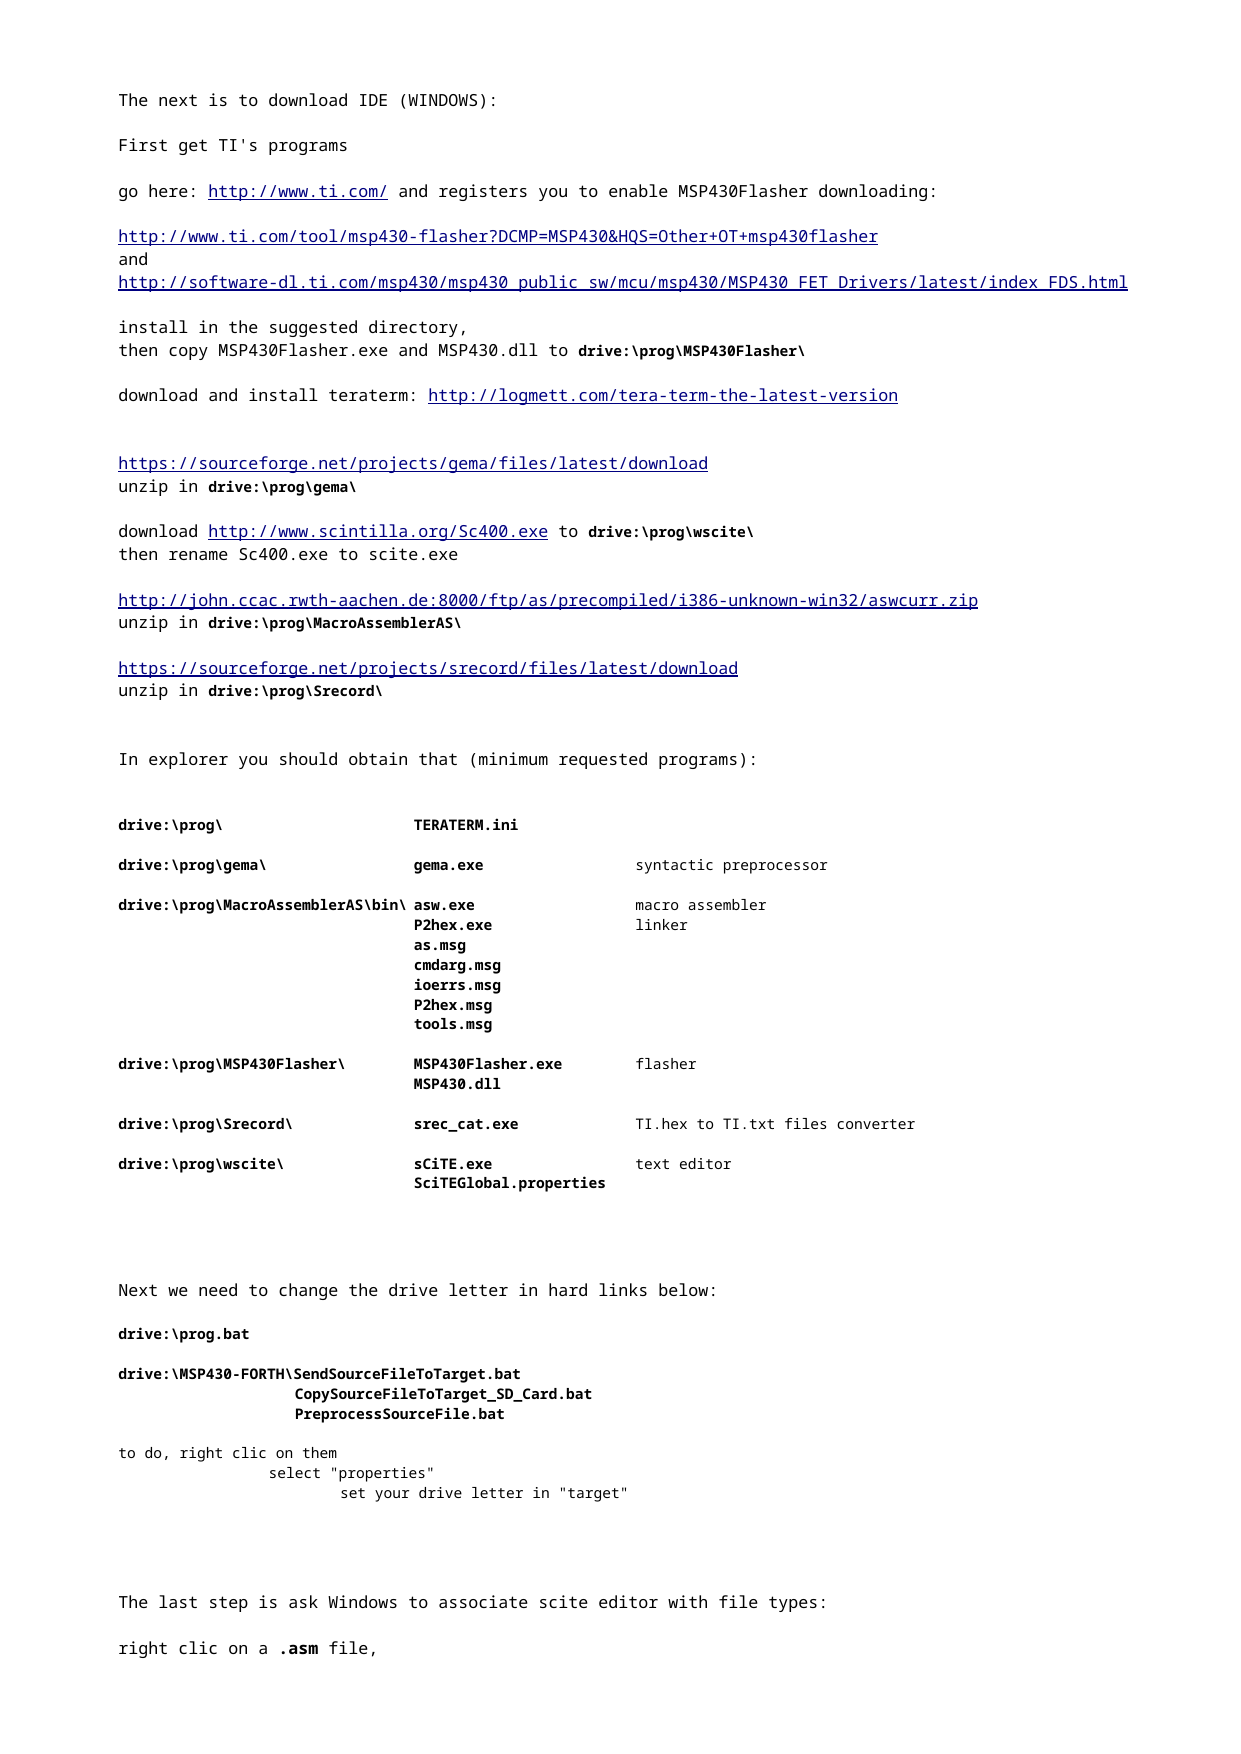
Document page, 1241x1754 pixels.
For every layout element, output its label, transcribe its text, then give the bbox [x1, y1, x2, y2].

text P2hex.msg [118, 994, 1181, 1014]
text set your drive letter in "target" [118, 1483, 1181, 1503]
text First get TI's programs [118, 134, 1181, 157]
text P2hex.exe linker [118, 915, 1181, 934]
text right clic on a .asm file, [118, 1636, 1181, 1659]
text to do, right clic on them [118, 1443, 1181, 1463]
text The last step is ask Windows to associate scite editor with file types: [118, 1591, 1181, 1614]
text ioerrs.msg [118, 974, 1181, 994]
text SciTEGlobal.properties [118, 1173, 1181, 1193]
text The next is to download IDE (WINDOWS): [118, 88, 1181, 111]
text unzip in drive:\prog\MacroAssemblerAS\ [118, 611, 1181, 633]
text and [118, 247, 1181, 270]
text https://sourceforge.net/projects/gema/files/latest/download [118, 452, 1181, 474]
text then copy MSP430Flasher.exe and MSP430.dll to drive:\prog\MSP430Flasher\ [118, 338, 1181, 361]
text https://sourceforge.net/projects/srecord/files/latest/download [118, 656, 1181, 679]
text drive:\prog\MacroAssemblerAS\bin\ asw.exe macro assembler [118, 895, 1181, 915]
text install in the suggested directory, [118, 316, 1181, 338]
text drive:\MSP430-FORTH\SendSourceFileToTarget.bat [118, 1364, 1181, 1383]
text drive:\prog\Srecord\ srec_cat.exe TI.hex to TI.txt files converter [118, 1114, 1181, 1133]
text unzip in drive:\prog\Srecord\ [118, 679, 1181, 702]
text http://www.ti.com/tool/msp430-flasher?DCMP=MSP430&HQS=Other+OT+msp430flasher [118, 225, 1181, 247]
text go here: http://www.ti.com/ and registers you to enable MSP430Flasher downloading: [118, 179, 1181, 202]
text http://software-dl.ti.com/msp430/msp430_public_sw/mcu/msp430/MSP430_FET_Drivers/latest/index_FDS.html [118, 270, 1181, 293]
text unzip in drive:\prog\gema\ [118, 474, 1181, 497]
text as.msg [118, 934, 1181, 954]
text MSP430.dll [118, 1074, 1181, 1094]
text drive:\prog\gema\ gema.exe syntactic preprocessor [118, 855, 1181, 875]
text PreprocessSourceFile.bat [118, 1403, 1181, 1423]
text drive:\prog.bat [118, 1324, 1181, 1344]
text tools.msg [118, 1014, 1181, 1034]
text drive:\prog\MSP430Flasher\ MSP430Flasher.exe flasher [118, 1054, 1181, 1074]
text Next we need to change the drive letter in hard links below: [118, 1278, 1181, 1301]
text In explorer you should obtain that (minimum requested programs): [118, 747, 1181, 770]
text select "properties" [118, 1463, 1181, 1483]
text then rename Sc400.exe to scite.exe [118, 543, 1181, 565]
text download and install teraterm: http://logmett.com/tera-term-the-latest-version [118, 384, 1181, 406]
text cmdarg.msg [118, 954, 1181, 974]
text http://john.ccac.rwth-aachen.de:8000/ftp/as/precompiled/i386-unknown-win32/aswcurr.zip [118, 588, 1181, 611]
text download http://www.scintilla.org/Sc400.exe to drive:\prog\wscite\ [118, 520, 1181, 543]
text drive:\prog\ TERATERM.ini [118, 815, 1181, 835]
text CopySourceFileToTarget_SD_Card.bat [118, 1383, 1181, 1403]
text drive:\prog\wscite\ sCiTE.exe text editor [118, 1153, 1181, 1173]
